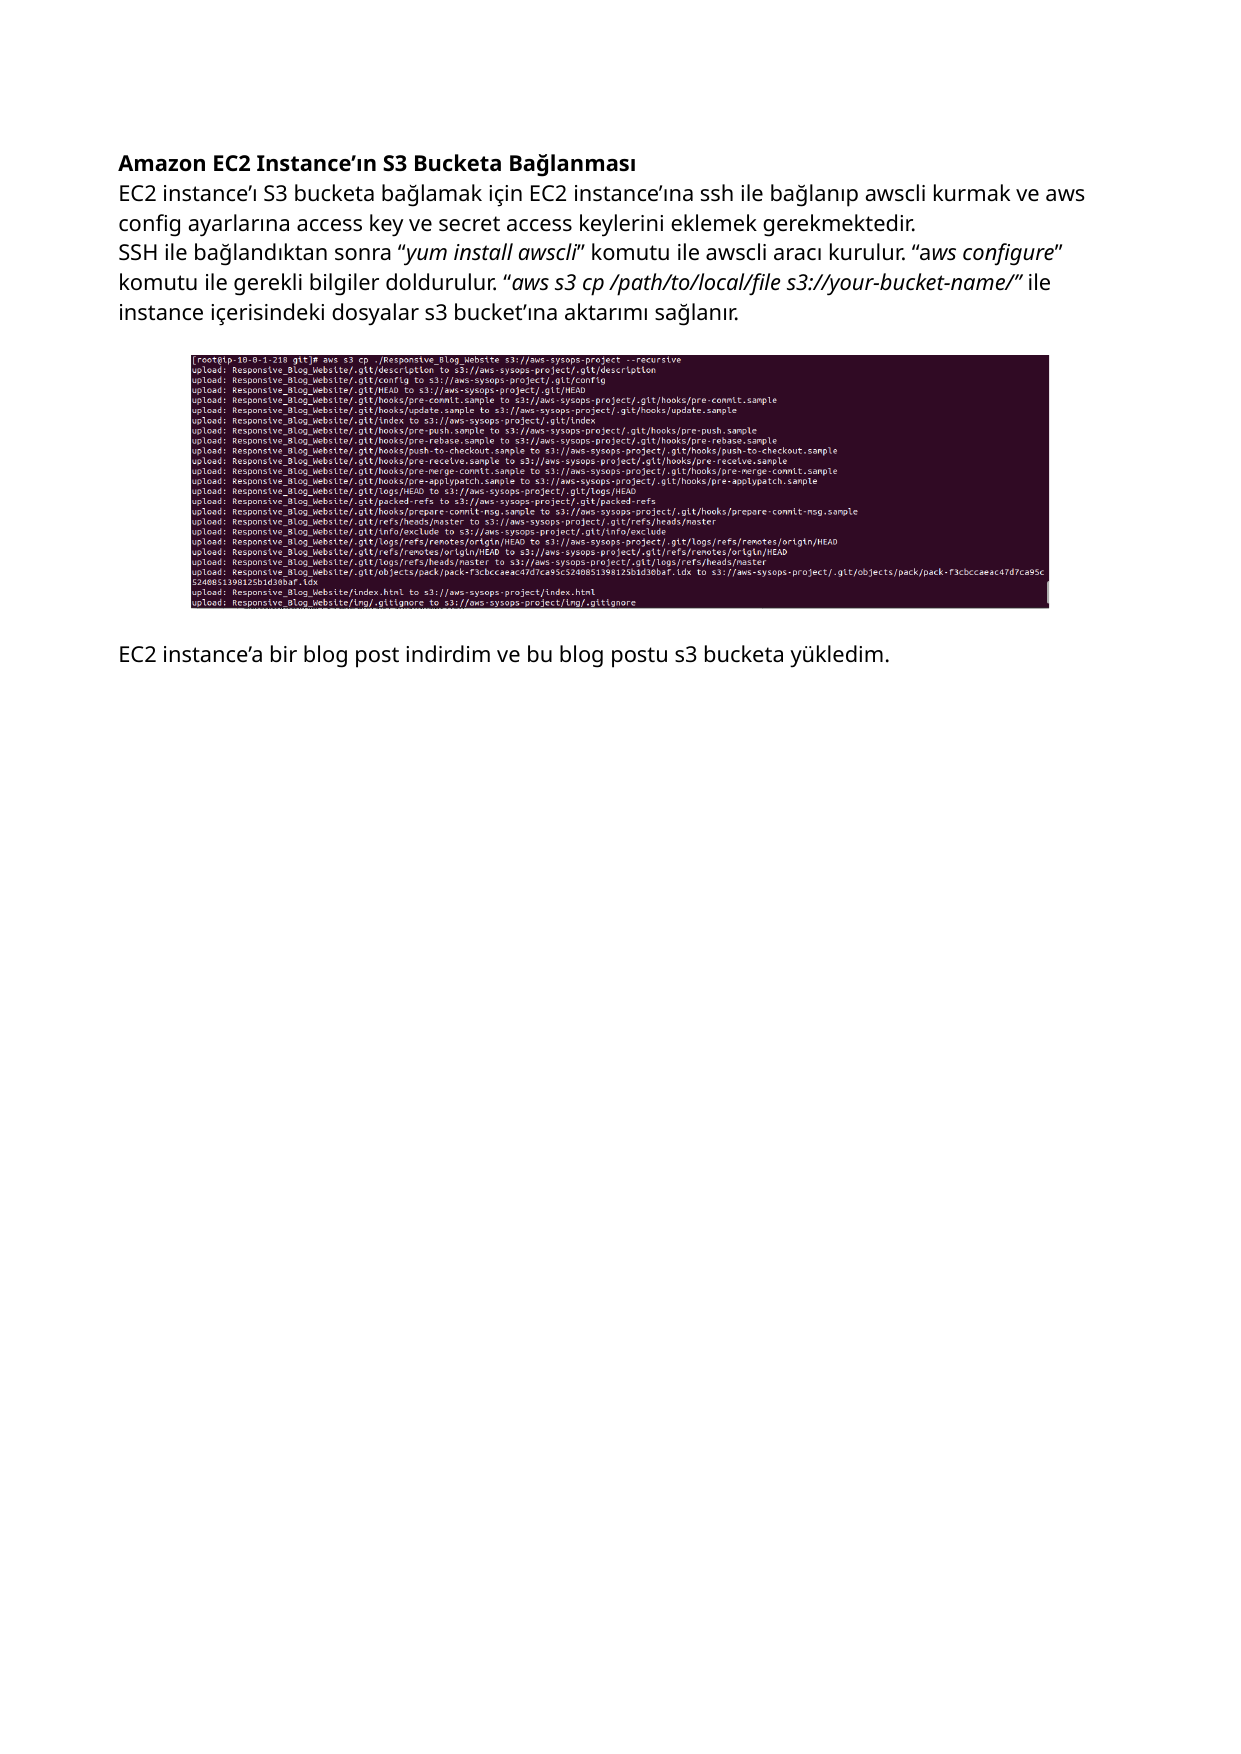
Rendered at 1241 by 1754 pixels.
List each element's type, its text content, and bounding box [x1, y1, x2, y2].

text EC2 instance’ı S3 bucketa bağlamak için EC2 instance’ına ssh ile bağlanıp awscli kurmak ve aws config ayarlarına access key ve secret access keylerini eklemek gerekmektedir. [118, 178, 1122, 237]
text Amazon EC2 Instance’ın S3 Bucketa Bağlanması [118, 148, 1122, 178]
picture [191, 355, 1050, 609]
text SSH ile bağlandıktan sonra “yum install awscli” komutu ile awscli aracı kurulur. “aws configure” komutu ile gerekli bilgiler doldurulur. “aws s3 cp /path/to/local/file s3://your-bucket-name/” ile instance içerisindeki dosyalar s3 bucket’ına aktarımı sağlanır. [118, 237, 1122, 327]
text EC2 instance’a bir blog post indirdim ve bu blog postu s3 bucketa yükledim. [118, 639, 1122, 668]
